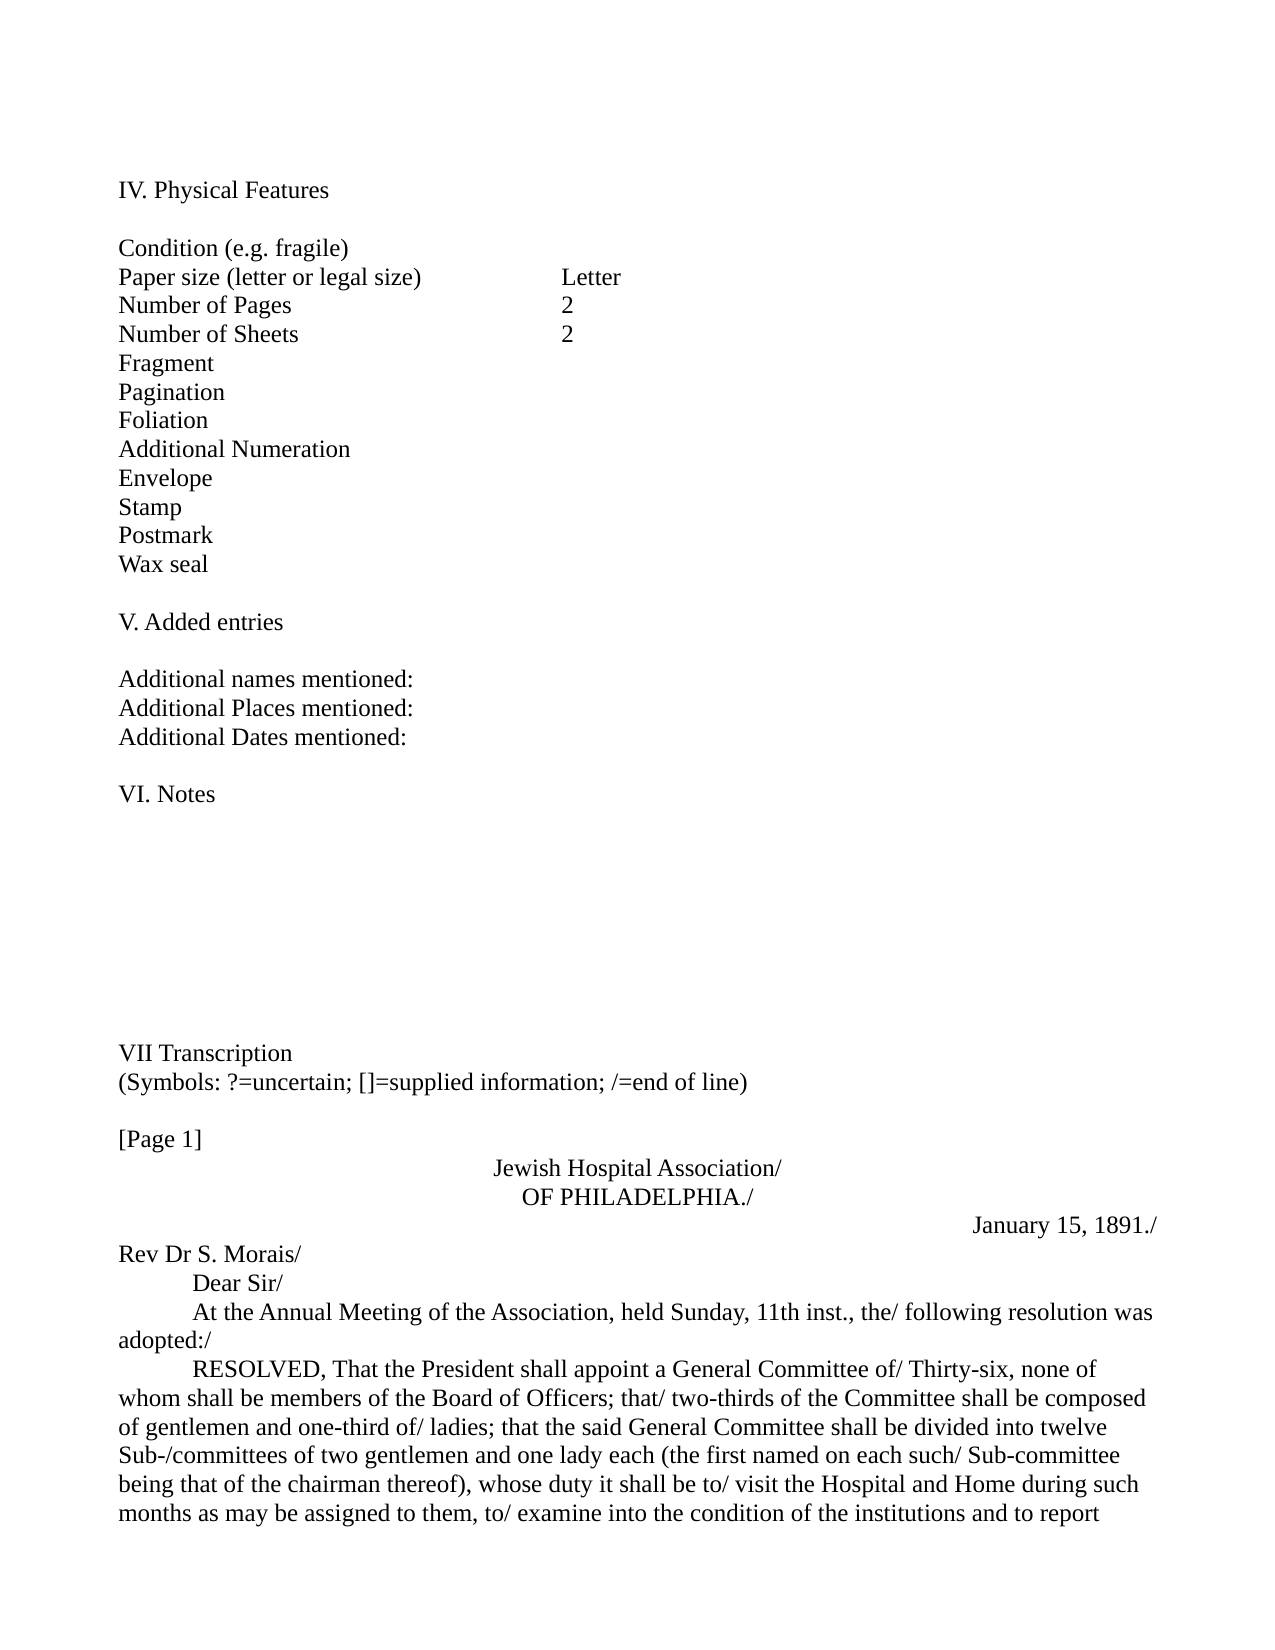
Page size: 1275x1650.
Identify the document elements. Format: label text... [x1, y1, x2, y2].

text Wax seal [118, 549, 1157, 578]
text Dear Sir/ [118, 1268, 1157, 1297]
text Additional names mentioned: [118, 664, 1157, 693]
text V. Added entries [118, 607, 1157, 636]
text Additional Dates mentioned: [118, 722, 1157, 751]
text Additional Places mentioned: [118, 693, 1157, 722]
text Foliation [118, 406, 1157, 434]
text Number of Sheets 2 [118, 319, 1157, 348]
text Paper size (letter or legal size) Letter [118, 262, 1157, 291]
text VII Transcription [118, 1038, 1157, 1067]
text Rev Dr S. Morais/ [118, 1239, 1157, 1268]
text January 15, 1891./ [118, 1211, 1157, 1239]
text Pagination [118, 377, 1157, 406]
text IV. Physical Features [118, 176, 1157, 204]
text RESOLVED, That the President shall appoint a General Committee of/ Thirty-six, none of whom shall be members of the Board of Officers; that/ two-thirds of the Committee shall be composed of gentlemen and one-third of/ ladies; that the said General Committee shall be divided into twelve Sub-/committees of two gentlemen and one lady each (the first named on each such/ Sub-committee being that of the chairman thereof), whose duty it shall be to/ visit the Hospital and Home during such months as may be assigned to them, to/ examine into the condition of the institutions and to report [118, 1354, 1157, 1527]
text Stamp [118, 492, 1157, 521]
text Envelope [118, 463, 1157, 492]
text Condition (e.g. fragile) [118, 233, 1157, 262]
text OF PHILADELPHIA./ [118, 1182, 1157, 1211]
text At the Annual Meeting of the Association, held Sunday, 11th inst., the/ following resolution was adopted:/ [118, 1297, 1157, 1354]
text (Symbols: ?=uncertain; []=supplied information; /=end of line) [118, 1067, 1157, 1096]
text Number of Pages 2 [118, 291, 1157, 319]
text Additional Numeration [118, 434, 1157, 463]
text Fragment [118, 348, 1157, 377]
text Jewish Hospital Association/ [118, 1153, 1157, 1182]
text Postma rk [118, 521, 1157, 549]
text VI. Notes [118, 779, 1157, 808]
text [Page 1] [118, 1124, 1157, 1153]
